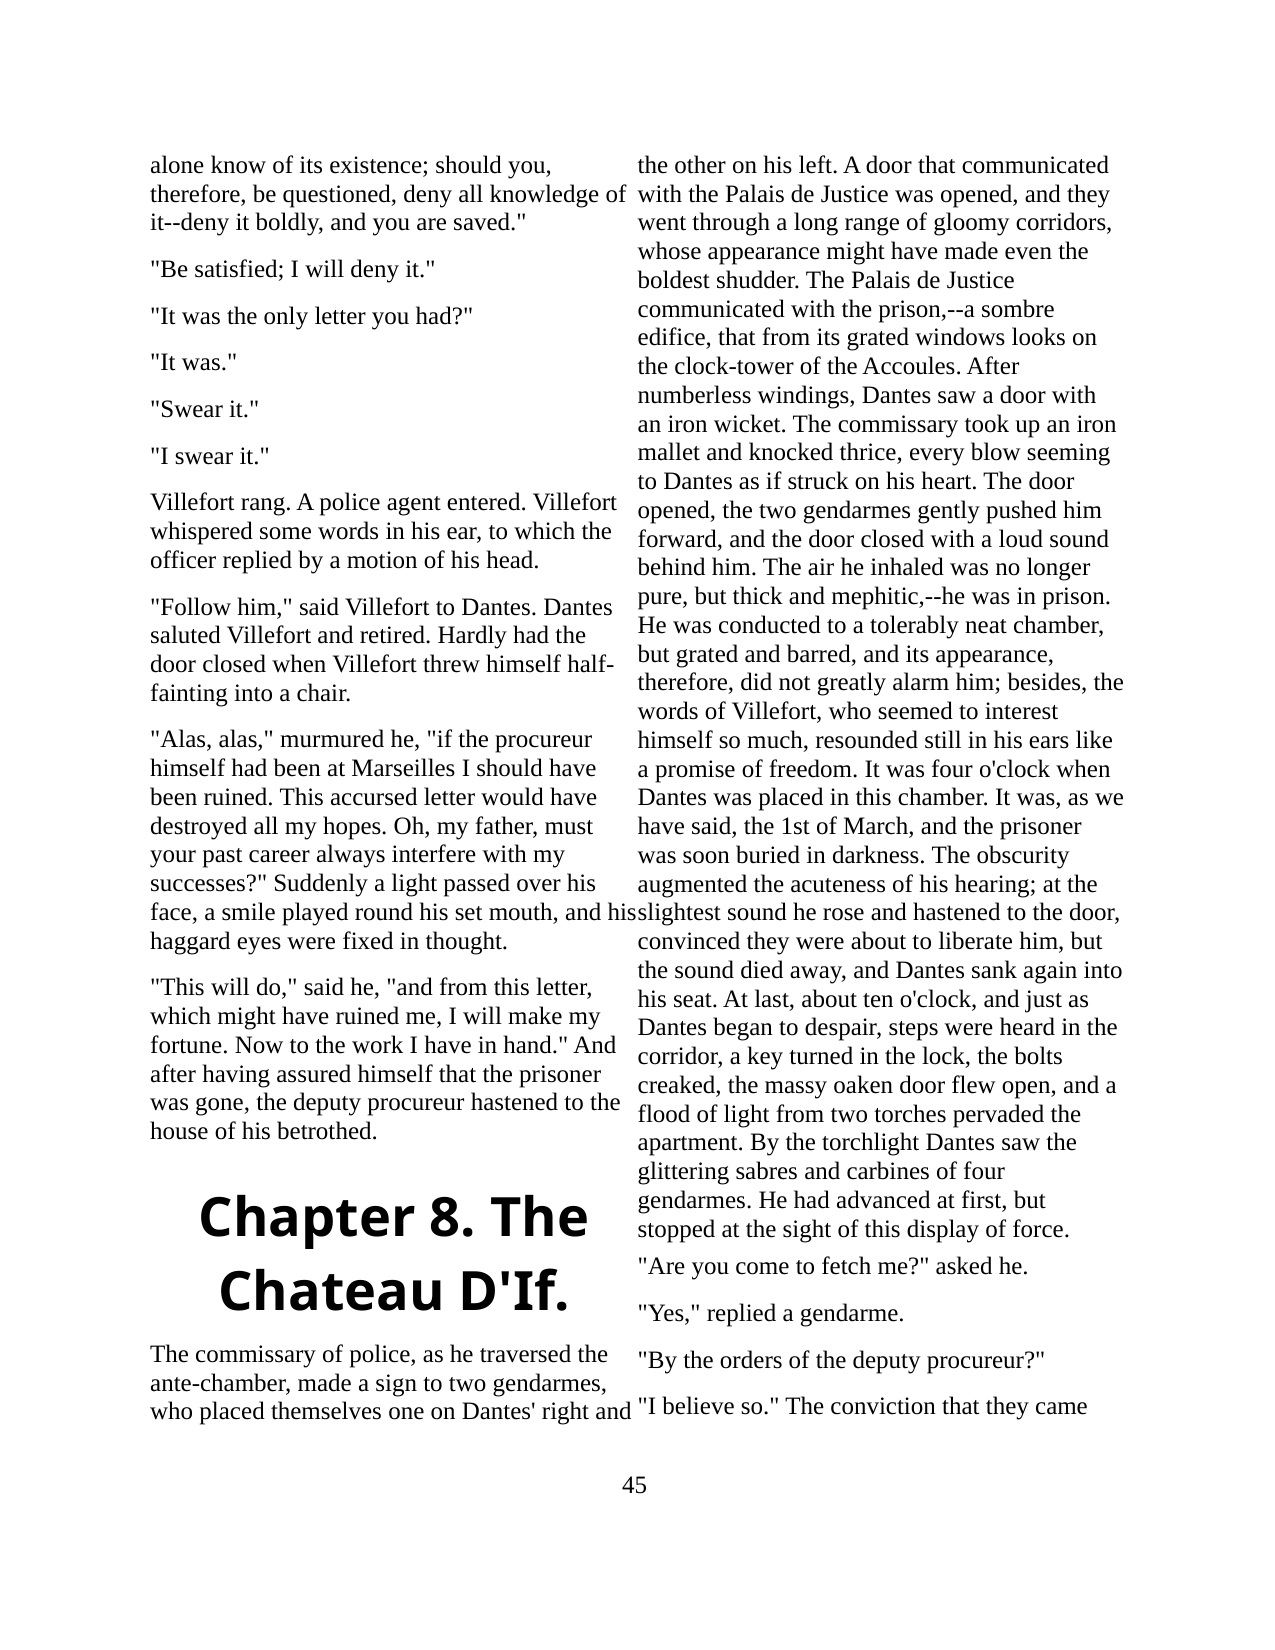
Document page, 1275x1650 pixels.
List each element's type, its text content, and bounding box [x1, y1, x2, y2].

text alone know of its existence; should you, therefore, be questioned, deny all knowledge of it--deny it boldly, and you are saved." [150, 150, 637, 236]
text "It was." [150, 347, 637, 376]
subtitle Chapter 8. The Chateau D'If. [150, 1179, 637, 1326]
text "Are you come to fetch me?" asked he. [637, 1251, 1125, 1280]
text "By the orders of the deputy procureur?" [637, 1345, 1125, 1373]
text "Yes," replied a gendarme. [637, 1298, 1125, 1327]
text "Alas, alas," murmured he, "if the procureur himself had been at Marseilles I should have been ruined. This accursed letter would have destroyed all my hopes. Oh, my father, must your past career always interfere with my successes?" Suddenly a light passed over his face, a smile played round his set mouth, and his haggard eyes were fixed in thought. [150, 724, 637, 954]
text "I swear it." [150, 441, 637, 469]
text The commissary of police, as he traversed the ante-chamber, made a sign to two gendarmes, who placed themselves one on Dantes' right and [150, 1339, 637, 1425]
text Villefort rang. A police agent entered. Villefort whispered some words in his ear, to which the officer replied by a motion of his head. [150, 487, 637, 574]
text "Be satisfied; I will deny it." [150, 254, 637, 283]
text "Swear it." [150, 394, 637, 423]
text "I believe so." The conviction that they came [637, 1391, 1125, 1420]
text "This will do," said he, "and from this letter, which might have ruined me, I will make my fortune. Now to the work I have in hand." And after having assured himself that the prisoner was gone, the deputy procureur hastened to the house of his betrothed. [150, 972, 637, 1145]
text the other on his left. A door that communicated with the Palais de Justice was opened, and they went through a long range of gloomy corridors, whose appearance might have made even the boldest shudder. The Palais de Justice communicated with the prison,--a sombre edifice, that from its grated windows looks on the clock-tower of the Accoules. After numberless windings, Dantes saw a door with an iron wicket. The commissary took up an iron mallet and knocked thrice, every blow seeming to Dantes as if struck on his heart. The door opened, the two gendarmes gently pushed him forward, and the door closed with a loud sound behind him. The air he inhaled was no longer pure, but thick and mephitic,--he was in prison. He was conducted to a tolerably neat chamber, but grated and barred, and its appearance, therefore, did not greatly alarm him; besides, the words of Villefort, who seemed to interest himself so much, resounded still in his ears like a promise of freedom. It was four o'clock when Dantes was placed in this chamber. It was, as we have said, the 1st of March, and the prisoner was soon buried in darkness. The obscurity augmented the acuteness of his hearing; at the slightest sound he rose and hastened to the door, convinced they were about to liberate him, but the sound died away, and Dantes sank again into his seat. At last, about ten o'clock, and just as Dantes began to despair, steps were heard in the corridor, a key turned in the lock, the bolts creaked, the massy oaken door flew open, and a flood of light from two torches pervaded the apartment. By the torchlight Dantes saw the glittering sabres and carbines of four gendarmes. He had advanced at first, but stopped at the sight of this display of force. [637, 150, 1125, 1242]
text "Follow him," said Villefort to Dantes. Dantes saluted Villefort and retired. Hardly had the door closed when Villefort threw himself half-fainting into a chair. [150, 592, 637, 707]
text "It was the only letter you had?" [150, 301, 637, 329]
